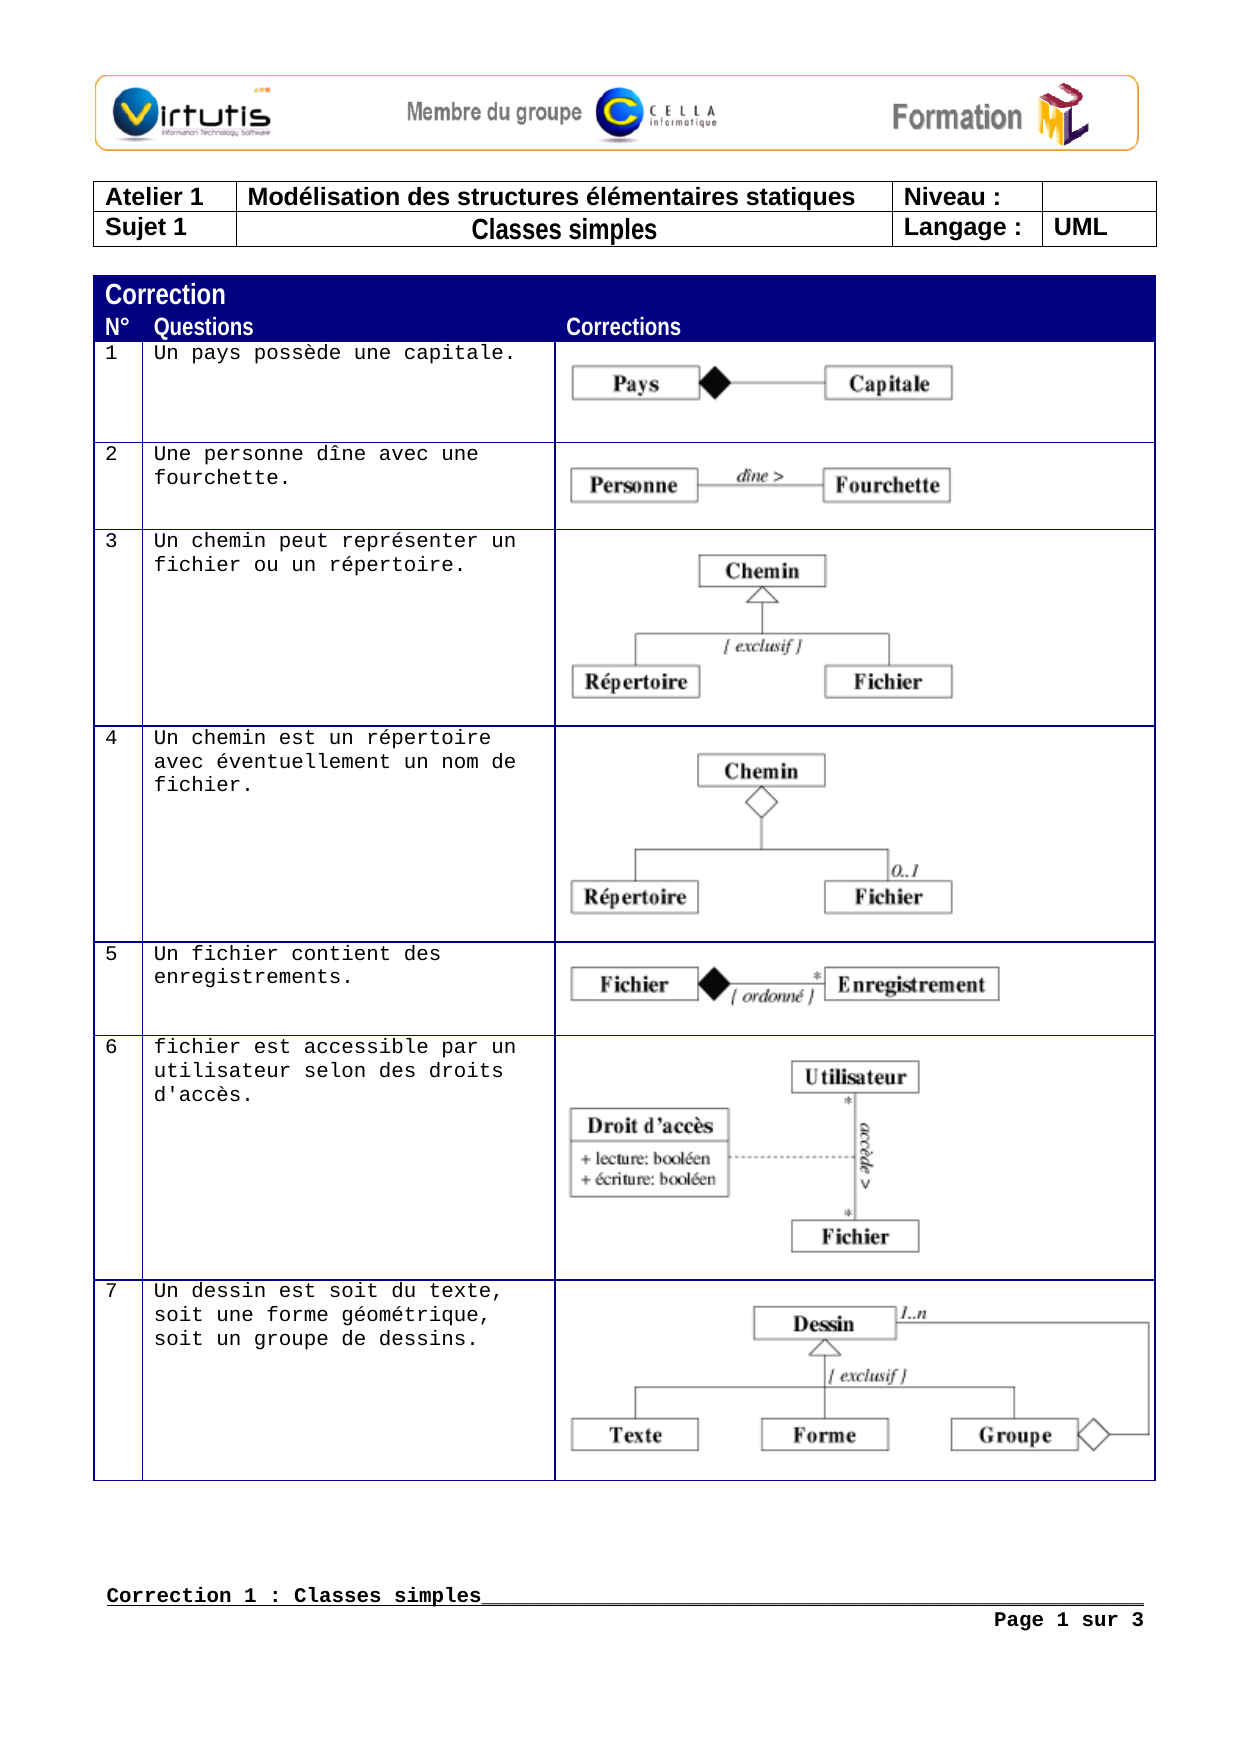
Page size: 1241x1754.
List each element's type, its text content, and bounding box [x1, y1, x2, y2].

table_cell [556, 1036, 1154, 1279]
table_cell N° [95, 312, 142, 341]
table_cell [556, 342, 1154, 442]
table_cell Sujet 1 [94, 212, 236, 246]
table_cell 2 [95, 443, 142, 529]
table_cell Un dessin est soit du texte, soit une forme géométrique, soit un groupe de dessins. [143, 1281, 554, 1479]
table_cell Un fichier contient des enregistrements. [143, 943, 554, 1035]
table_header Correction [95, 277, 1154, 310]
table_cell Un chemin est un répertoire avec éventuellement un nom de fichier. [143, 727, 554, 941]
table_cell Classes simples [237, 212, 892, 246]
table_cell 6 [95, 1036, 142, 1279]
table_header [1043, 182, 1156, 211]
table_cell [556, 530, 1154, 725]
table_cell [556, 943, 1154, 1035]
table_cell Corrections [556, 312, 1154, 341]
table_header Niveau : [893, 182, 1042, 211]
table_cell Une personne dîne avec une fourchette. [143, 443, 554, 529]
table_cell 3 [95, 530, 142, 725]
table_cell fichier est accessible par un utilisateur selon des droits d'accès. [143, 1036, 554, 1279]
table_cell [556, 443, 1154, 529]
table_cell Correction...Un chemin peut représenter un fichier ou un répertoire.Correction... Correction... Correction. Correction. [143, 530, 554, 725]
table_header Atelier 1 [94, 182, 236, 211]
table_cell 4 [95, 727, 142, 941]
table_cell 1 [95, 342, 142, 442]
table_cell [556, 1281, 1154, 1479]
table_header Modélisation des structures élémentaires statiques [237, 182, 892, 211]
table_cell Langage : [893, 212, 1042, 246]
table_cell UML [1043, 212, 1156, 246]
table_cell 7 [95, 1281, 142, 1479]
table_cell [556, 727, 1154, 941]
table_cell Questions [143, 312, 554, 341]
table_cell 5 [95, 943, 142, 1035]
table_cell Un pays possède une capitale.Correction.. Correction...Correction.. Correction... [143, 342, 554, 442]
